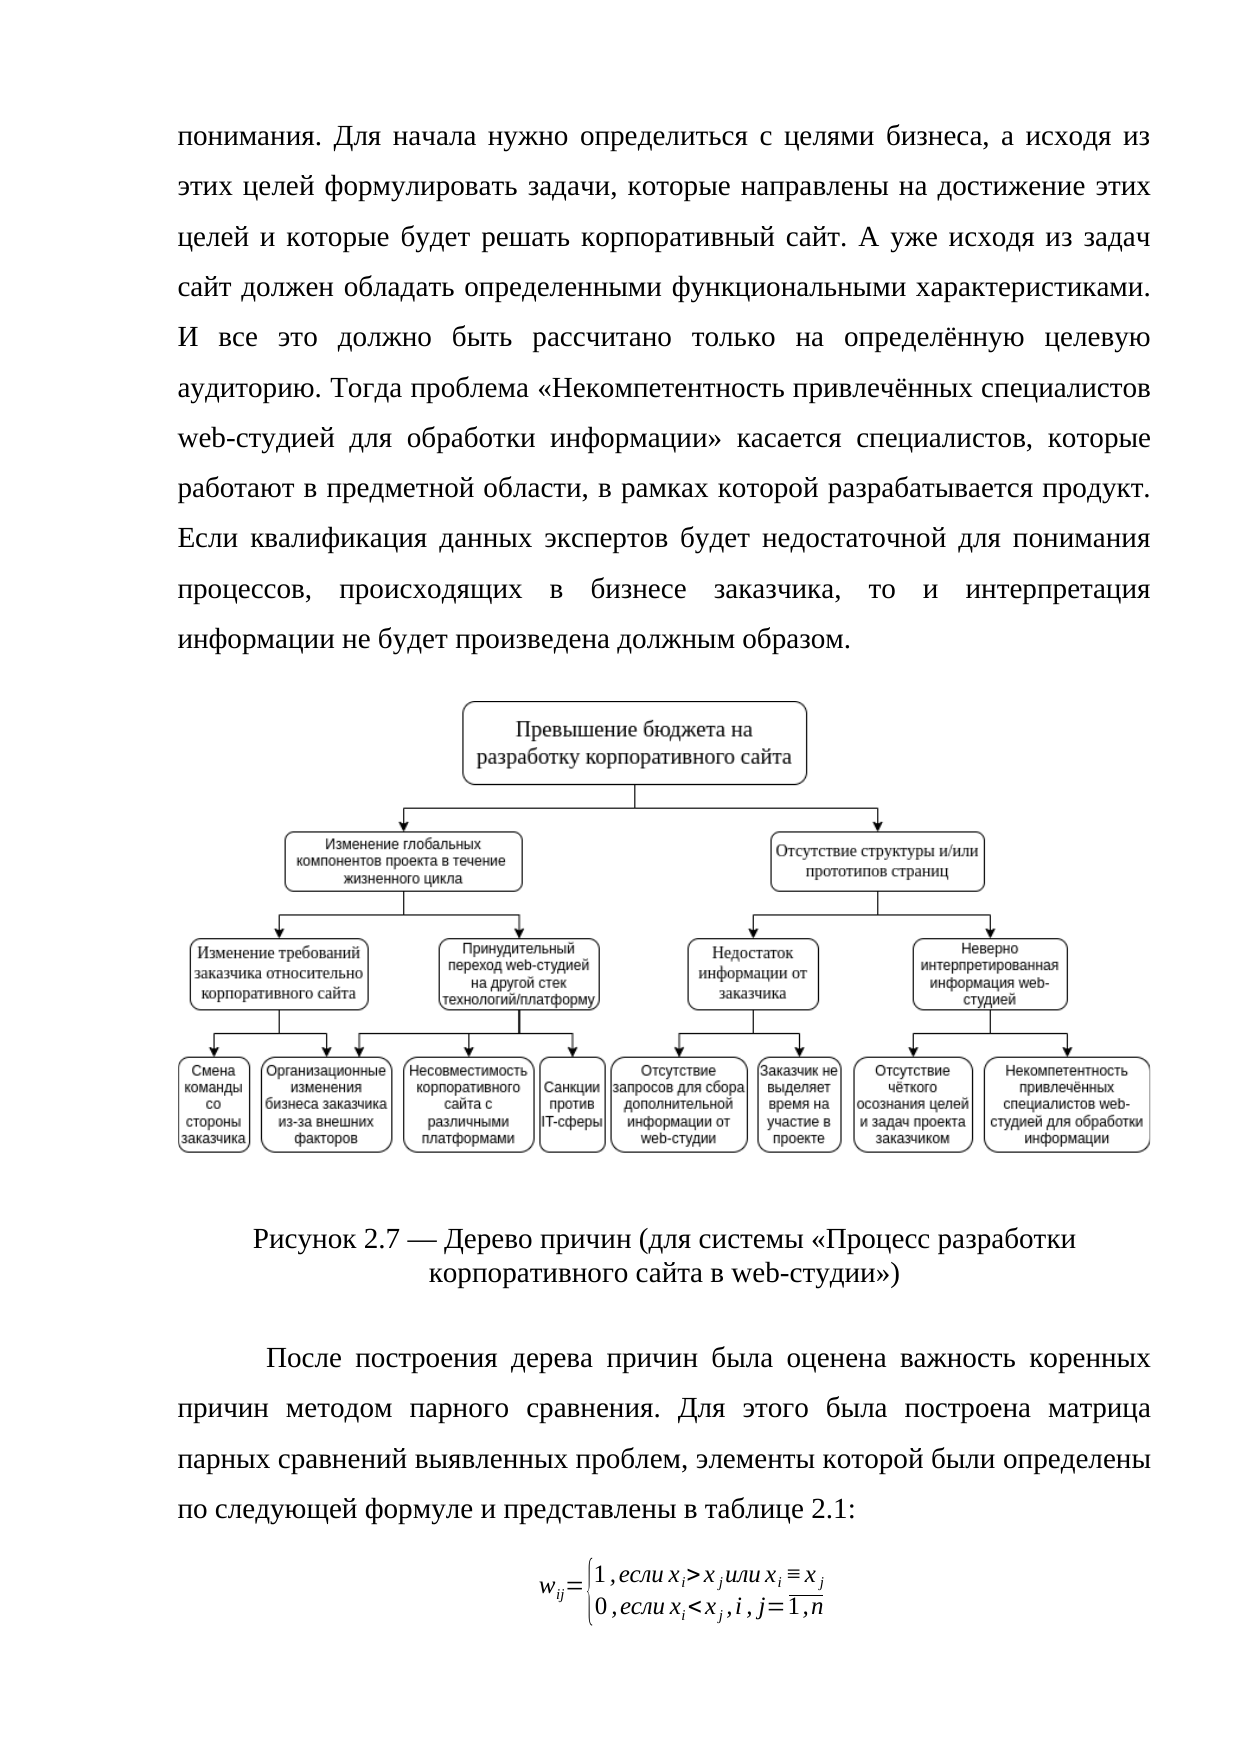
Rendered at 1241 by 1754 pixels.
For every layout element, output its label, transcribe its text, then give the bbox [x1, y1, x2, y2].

text После построения дерева причин была оценена важность коренных причин методом парного сравнения. Для этого была построена матрица парных сравнений выявленных проблем, элементы которой были определены по следующей формуле и представлены в таблице 2.1: [177, 1340, 1152, 1524]
list понимания. Для начала нужно определиться с целями бизнеса, а исходя из этих целей формулировать задачи, которые направлены на достижение этих целей и которые будет решать корпоративный сайт. А уже исходя из задач сайт должен обладать определенными функциональными характеристиками. И все это должно быть рассчитано только на определённую целевую аудиторию. Тогда проблема «Некомпетентность привлечённых специалистов web-студией для обработки информации» касается специалистов, которые работают в предметной области, в рамках которой разрабатывается продукт. Если квалификация данных экспертов будет недостаточной для понимания процессов, происходящих в бизнесе заказчика, то и интерпретация информации не будет произведена должным образом. [177, 118, 1152, 655]
picture [178, 701, 1151, 1154]
text Рисунок 2.7 — Дерево причин (для системы «Процесс разработки корпоративного сайта в web-студии») [177, 1222, 1152, 1289]
